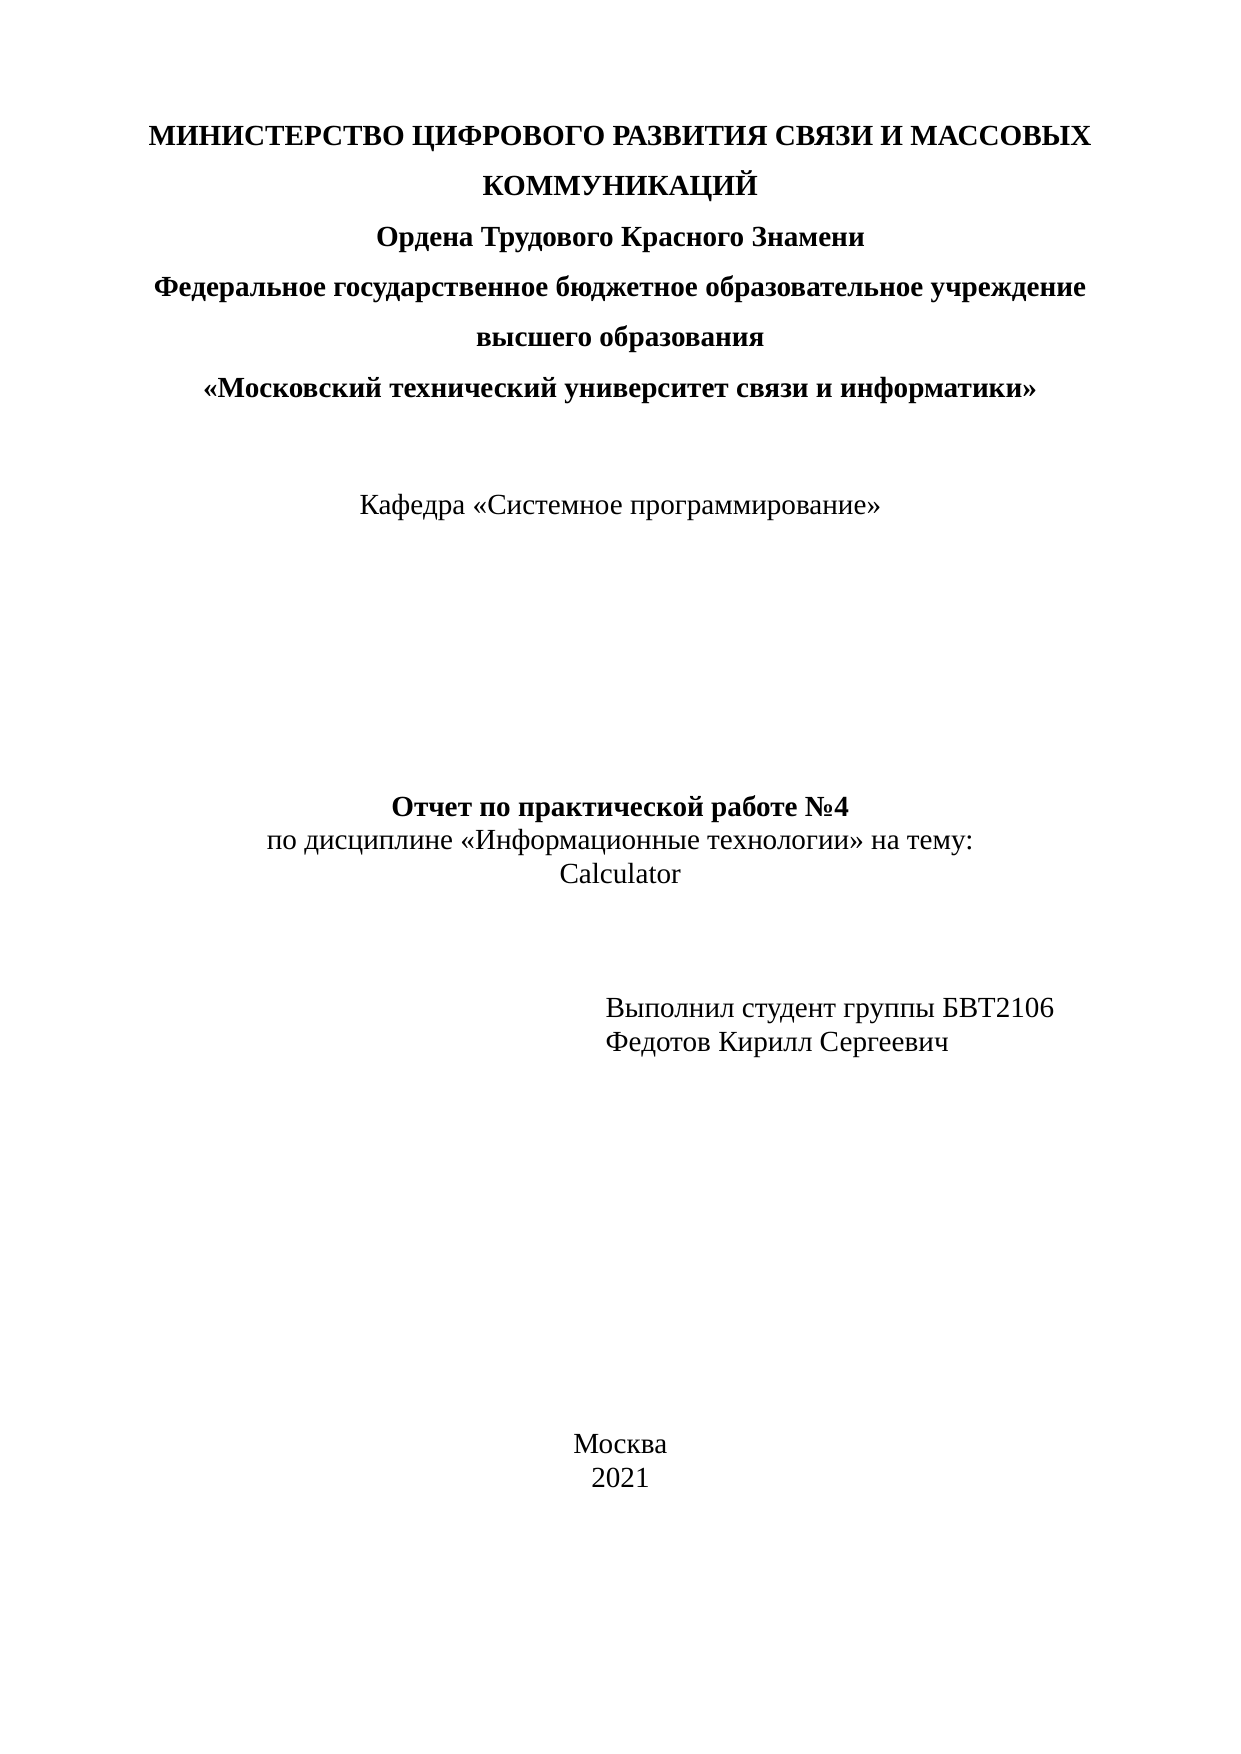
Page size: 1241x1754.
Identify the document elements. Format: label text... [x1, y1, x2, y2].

text Выполнил студент группы БВТ2106 [118, 990, 1134, 1024]
text Ордена Трудового Красного Знамени [118, 219, 1122, 252]
text МИНИСТЕРСТВО ЦИФРОВОГО РАЗВИТИЯ СВЯЗИ И МАССОВЫХ КОММУНИКАЦИЙ [118, 118, 1122, 202]
text 2021 [118, 1460, 1122, 1493]
text Отчет по практической работе №4 [118, 789, 1122, 822]
text Москва [118, 1426, 1122, 1460]
text Кафедра «Системное программирование» [118, 487, 1122, 521]
text Calculator [118, 856, 1122, 889]
text Федотов Кирилл Сергеевич [118, 1024, 1134, 1057]
text «Московский технический университет связи и информатики» [118, 370, 1122, 403]
text по дисциплине «Информационные технологии» на тему: [118, 822, 1122, 856]
text Федеральное государственное бюджетное образовательное учреждение высшего образования [118, 269, 1122, 353]
